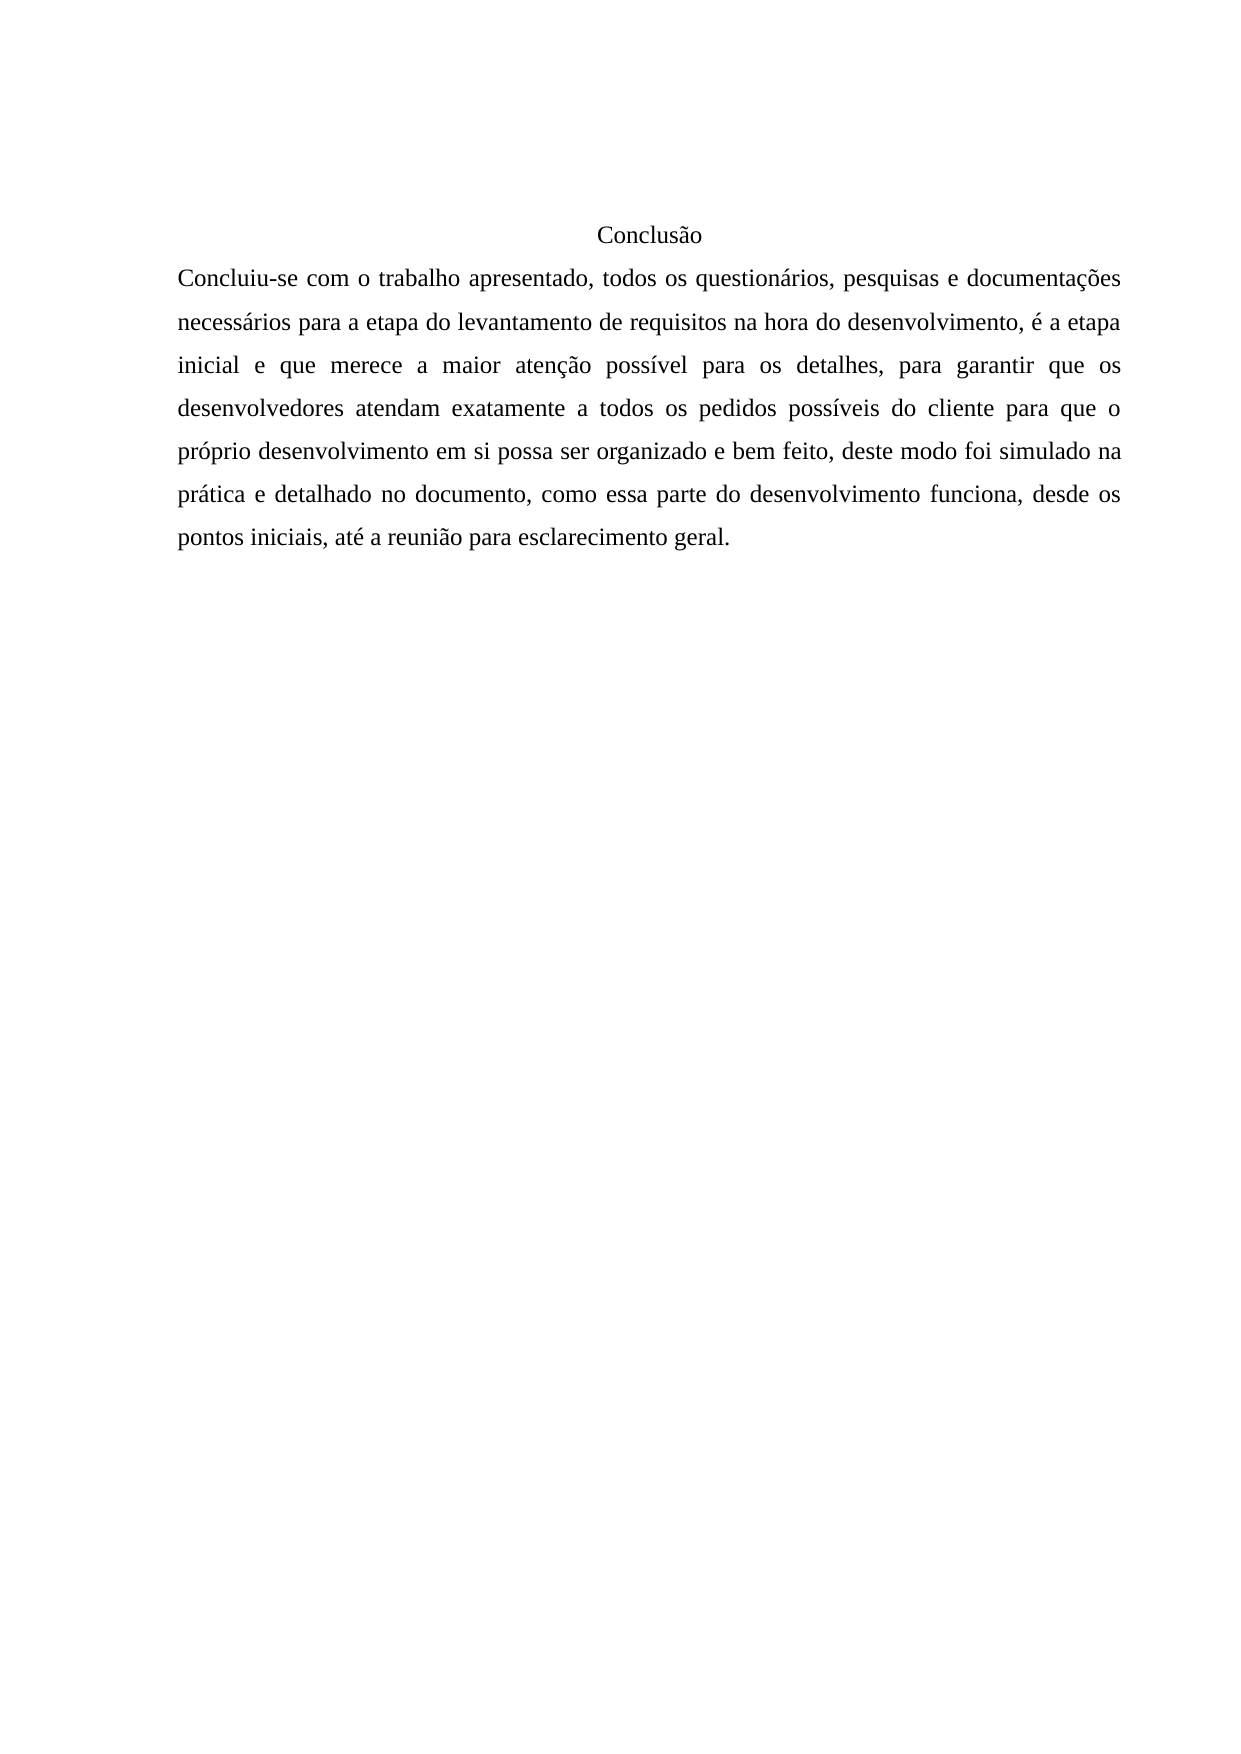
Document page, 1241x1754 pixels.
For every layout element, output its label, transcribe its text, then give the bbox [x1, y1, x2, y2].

text Concluiu-se com o trabalho apresentado, todos os questionários, pesquisas e documentações necessários para a etapa do levantamento de requisitos na hora do desenvolvimento, é a etapa inicial e que merece a maior atenção possível para os detalhes, para garantir que os desenvolvedores atendam exatamente a todos os pedidos possíveis do cliente para que o próprio desenvolvimento em si possa ser organizado e bem feito, deste modo foi simulado na prática e detalhado no documento, como essa parte do desenvolvimento funciona, desde os pontos iniciais, até a reunião para esclarecimento geral. [177, 263, 1122, 551]
text Conclusão [177, 220, 1122, 249]
